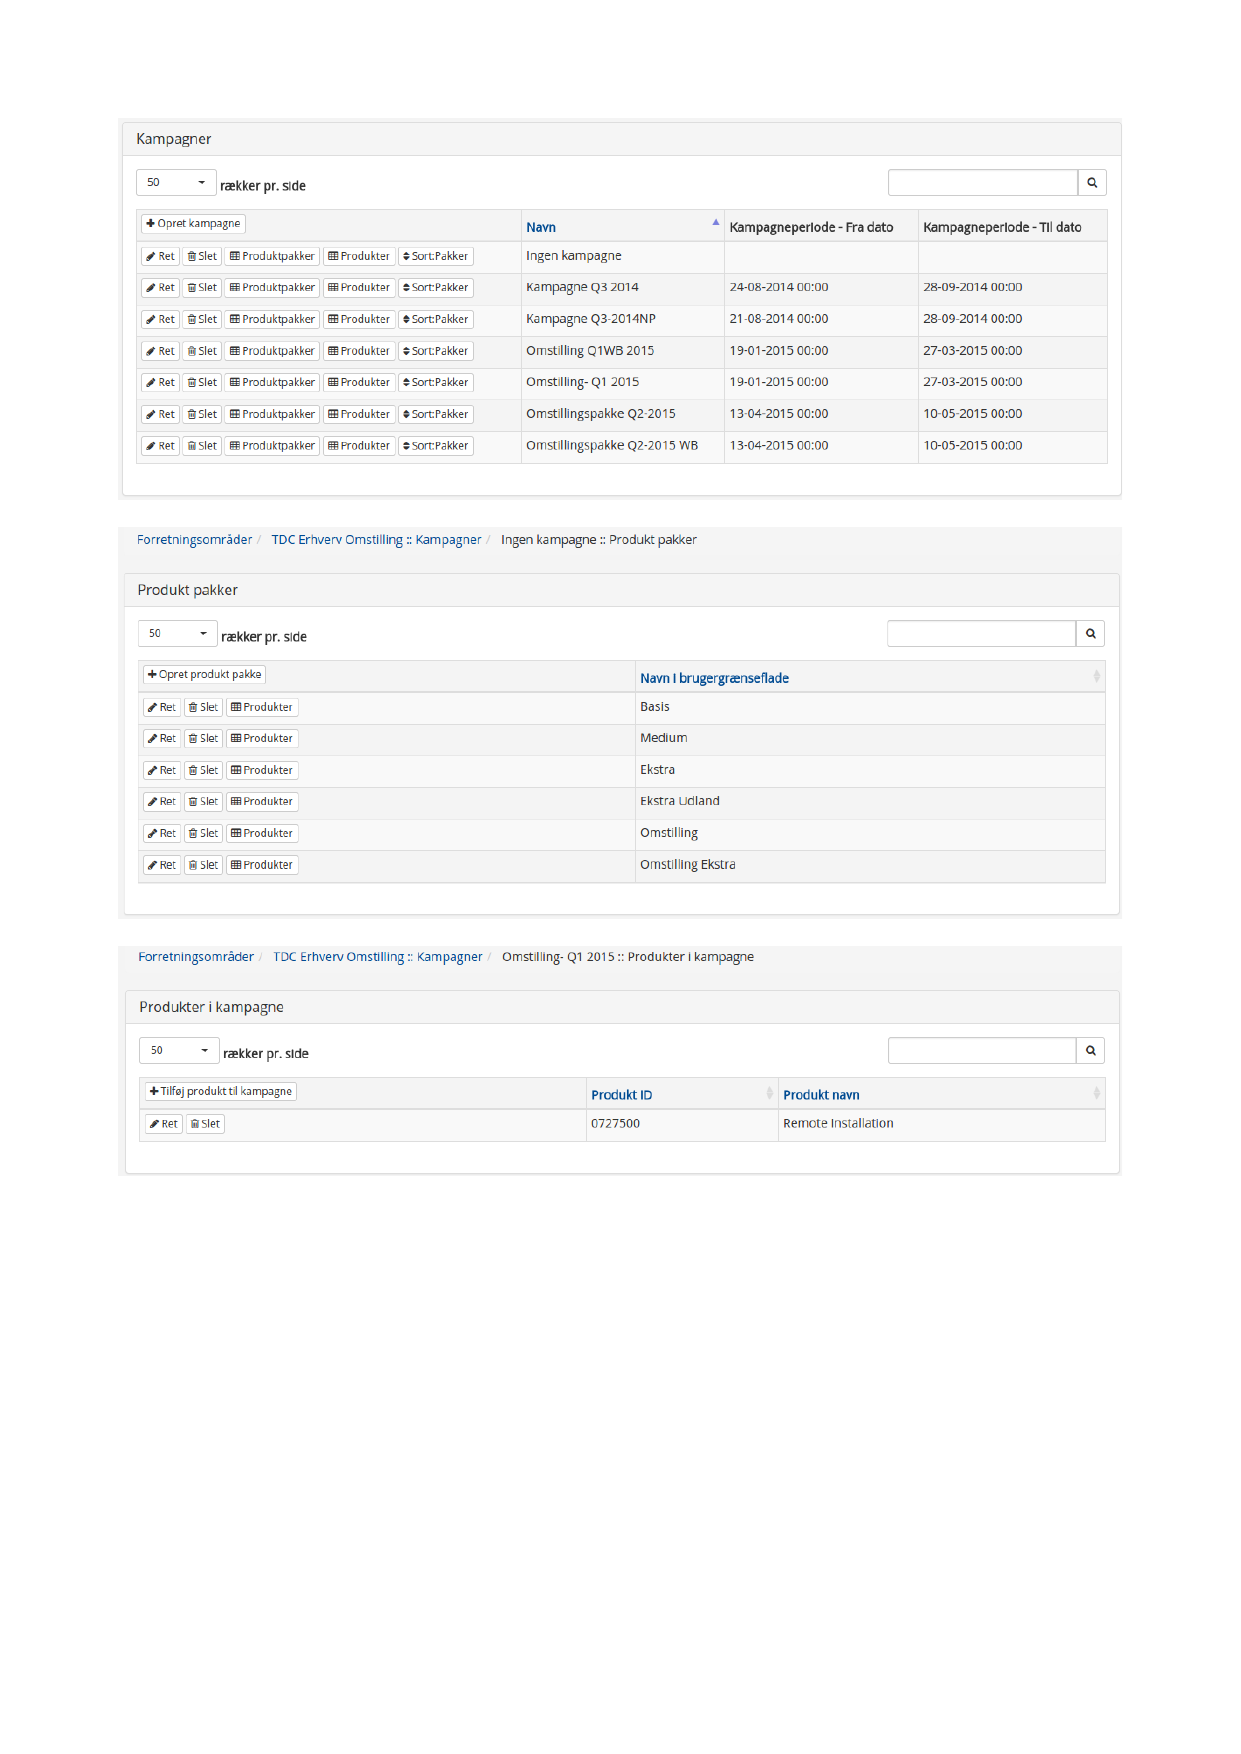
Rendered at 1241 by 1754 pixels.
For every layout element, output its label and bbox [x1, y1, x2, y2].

picture [118, 946, 1123, 1176]
picture [118, 118, 1123, 500]
picture [118, 527, 1123, 919]
